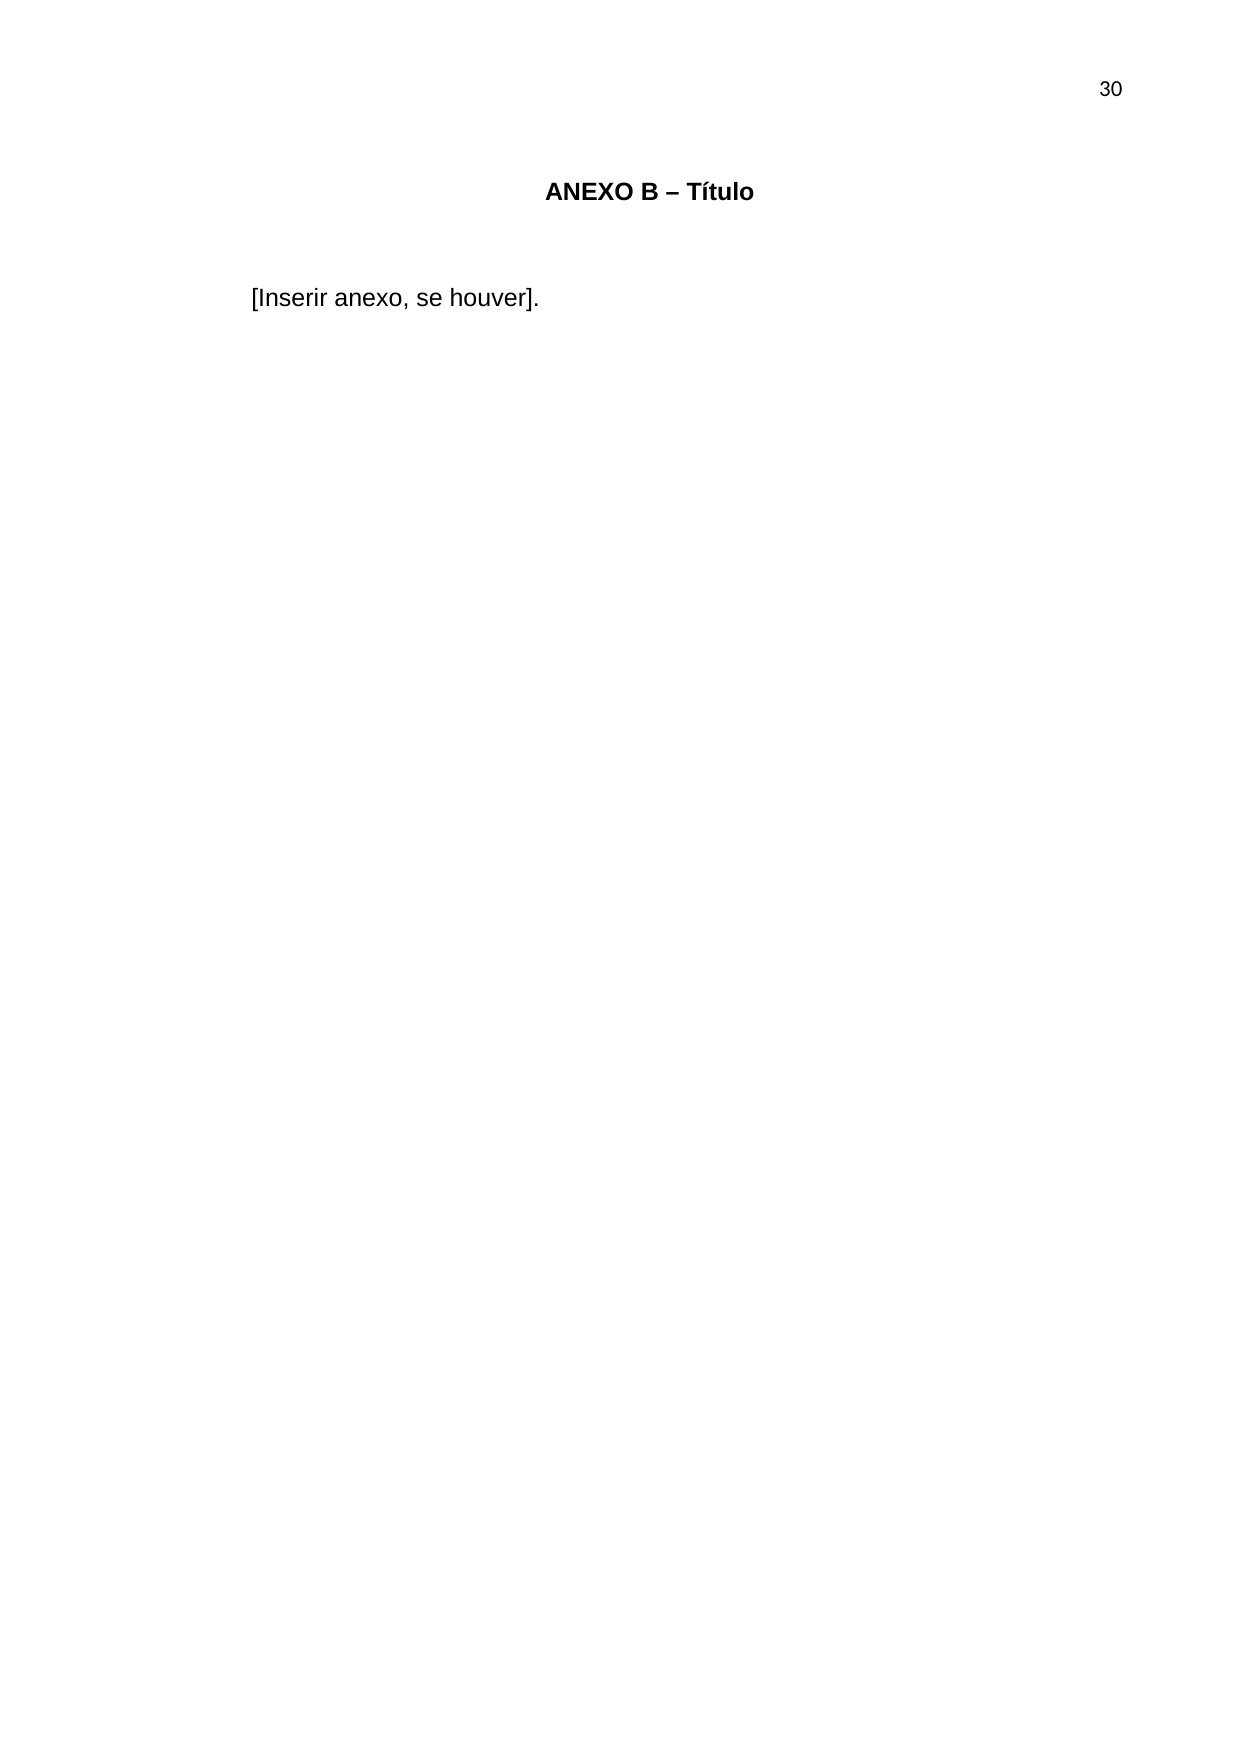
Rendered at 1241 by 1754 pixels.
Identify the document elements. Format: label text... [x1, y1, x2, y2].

subtitle ANEXO B – Título [177, 177, 1122, 206]
text [Inserir anexo, se houver]. [177, 283, 1122, 312]
